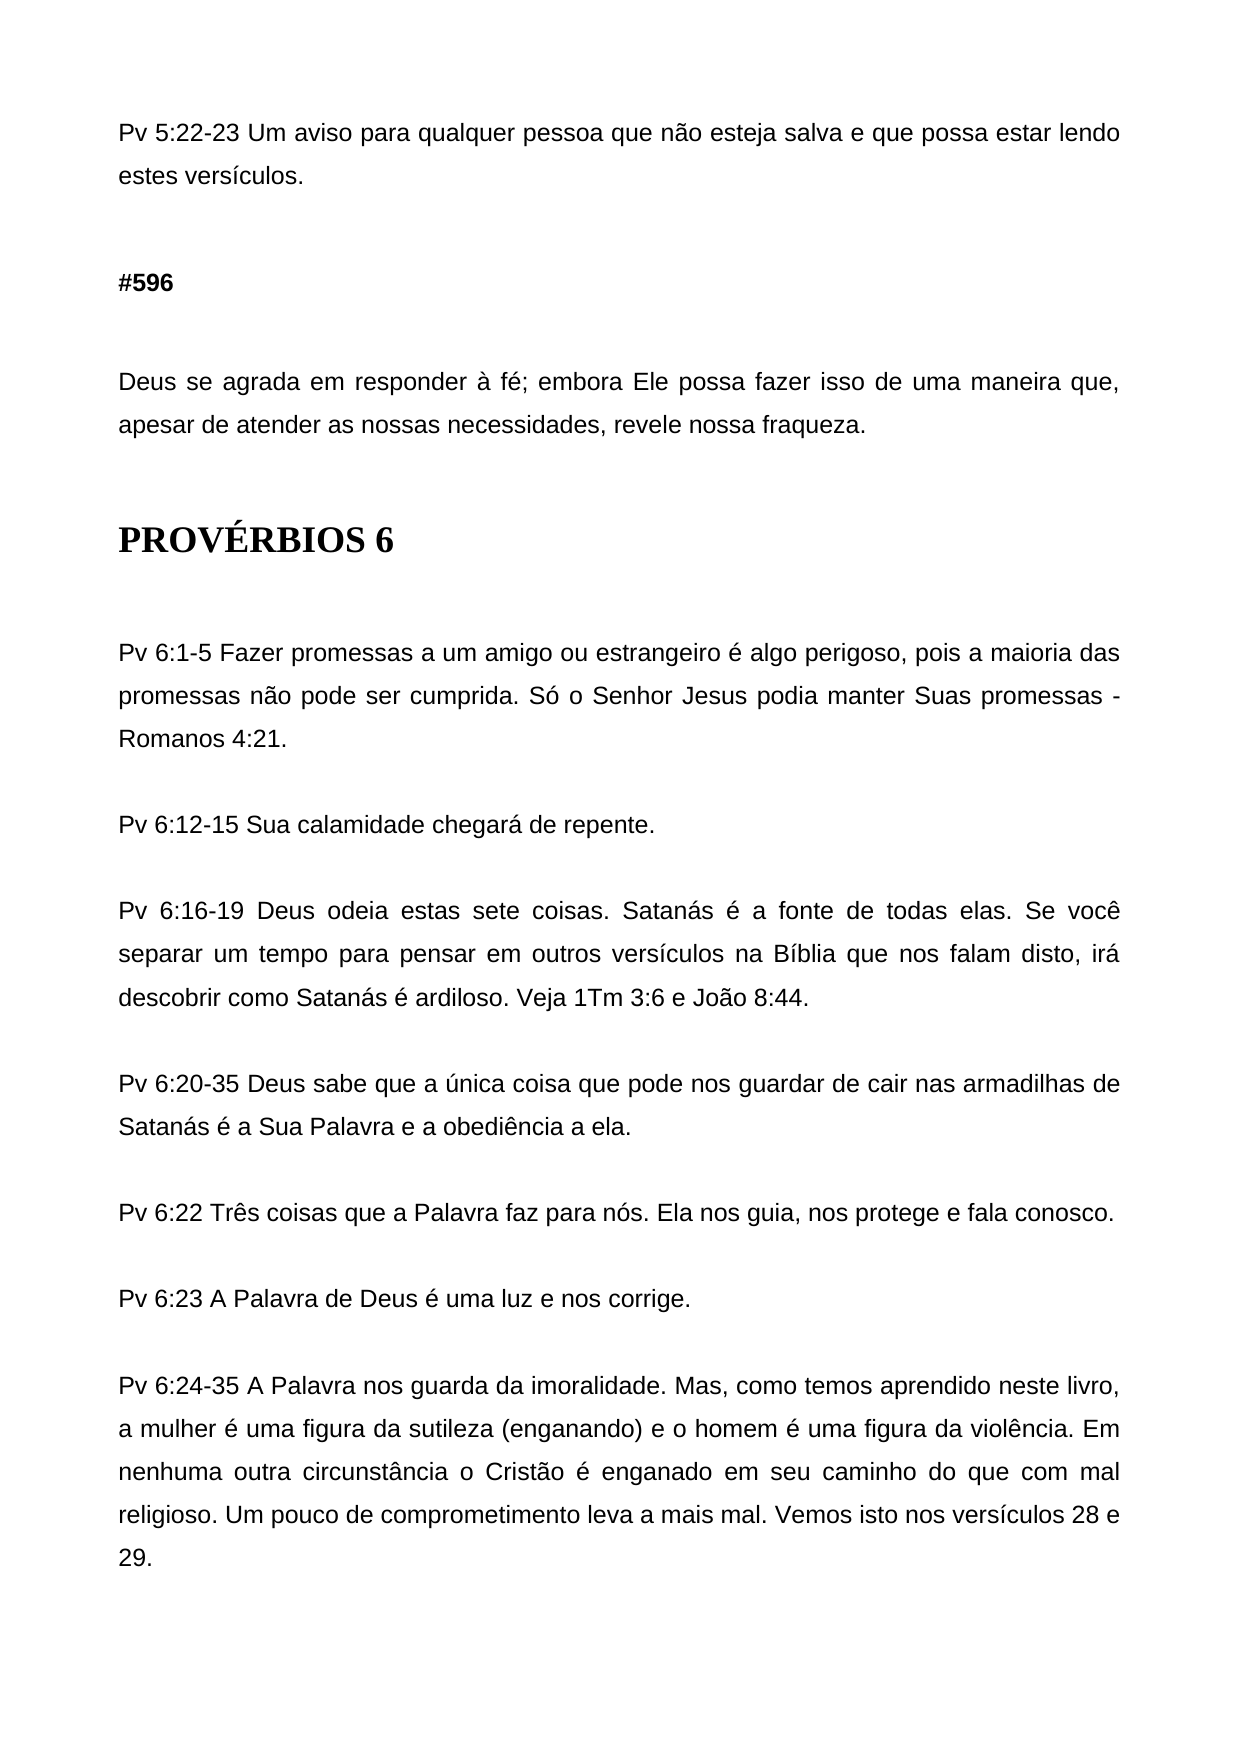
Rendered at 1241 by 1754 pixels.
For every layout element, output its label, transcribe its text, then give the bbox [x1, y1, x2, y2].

text Deus se agrada em responder à fé; embora Ele possa fazer isso de uma maneira que, apesar de atender as nossas necessidades, revele nossa fraqueza. [118, 367, 1122, 439]
text Pv 6:1-5 Fazer promessas a um amigo ou estrangeiro é algo perigoso, pois a maioria das promessas não pode ser cumprida. Só o Senhor Jesus podia manter Suas promessas - Romanos 4:21. [118, 638, 1122, 753]
subtitle #596 [118, 268, 1122, 297]
text Pv 6:12-15 Sua calamidade chegará de repente. [118, 810, 1122, 839]
text Pv 6:23 A Palavra de Deus é uma luz e nos corrige. [118, 1284, 1122, 1313]
text Pv 5:22-23 Um aviso para qualquer pessoa que não esteja salva e que possa estar lendo estes versículos. [118, 118, 1122, 190]
text Pv 6:16-19 Deus odeia estas sete coisas. Satanás é a fonte de todas elas. Se você separar um tempo para pensar em outros versículos na Bíblia que nos falam disto, irá descobrir como Satanás é ardiloso. Veja 1Tm 3:6 e João 8:44. [118, 896, 1122, 1011]
subtitle PROVÉRBIOS 6 [118, 517, 1122, 560]
text Pv 6:20-35 Deus sabe que a única coisa que pode nos guardar de cair nas armadilhas de Satanás é a Sua Palavra e a obediência a ela. [118, 1069, 1122, 1141]
text Pv 6:24-35 A Palavra nos guarda da imoralidade. Mas, como temos aprendido neste livro, a mulher é uma figura da sutileza (enganando) e o homem é uma figura da violência. Em nenhuma outra circunstância o Cristão é enganado em seu caminho do que com mal religioso. Um pouco de comprometimento leva a mais mal. Vemos isto nos versículos 28 e 29. [118, 1371, 1122, 1572]
text Pv 6:22 Três coisas que a Palavra faz para nós. Ela nos guia, nos protege e fala conosco. [118, 1198, 1122, 1227]
